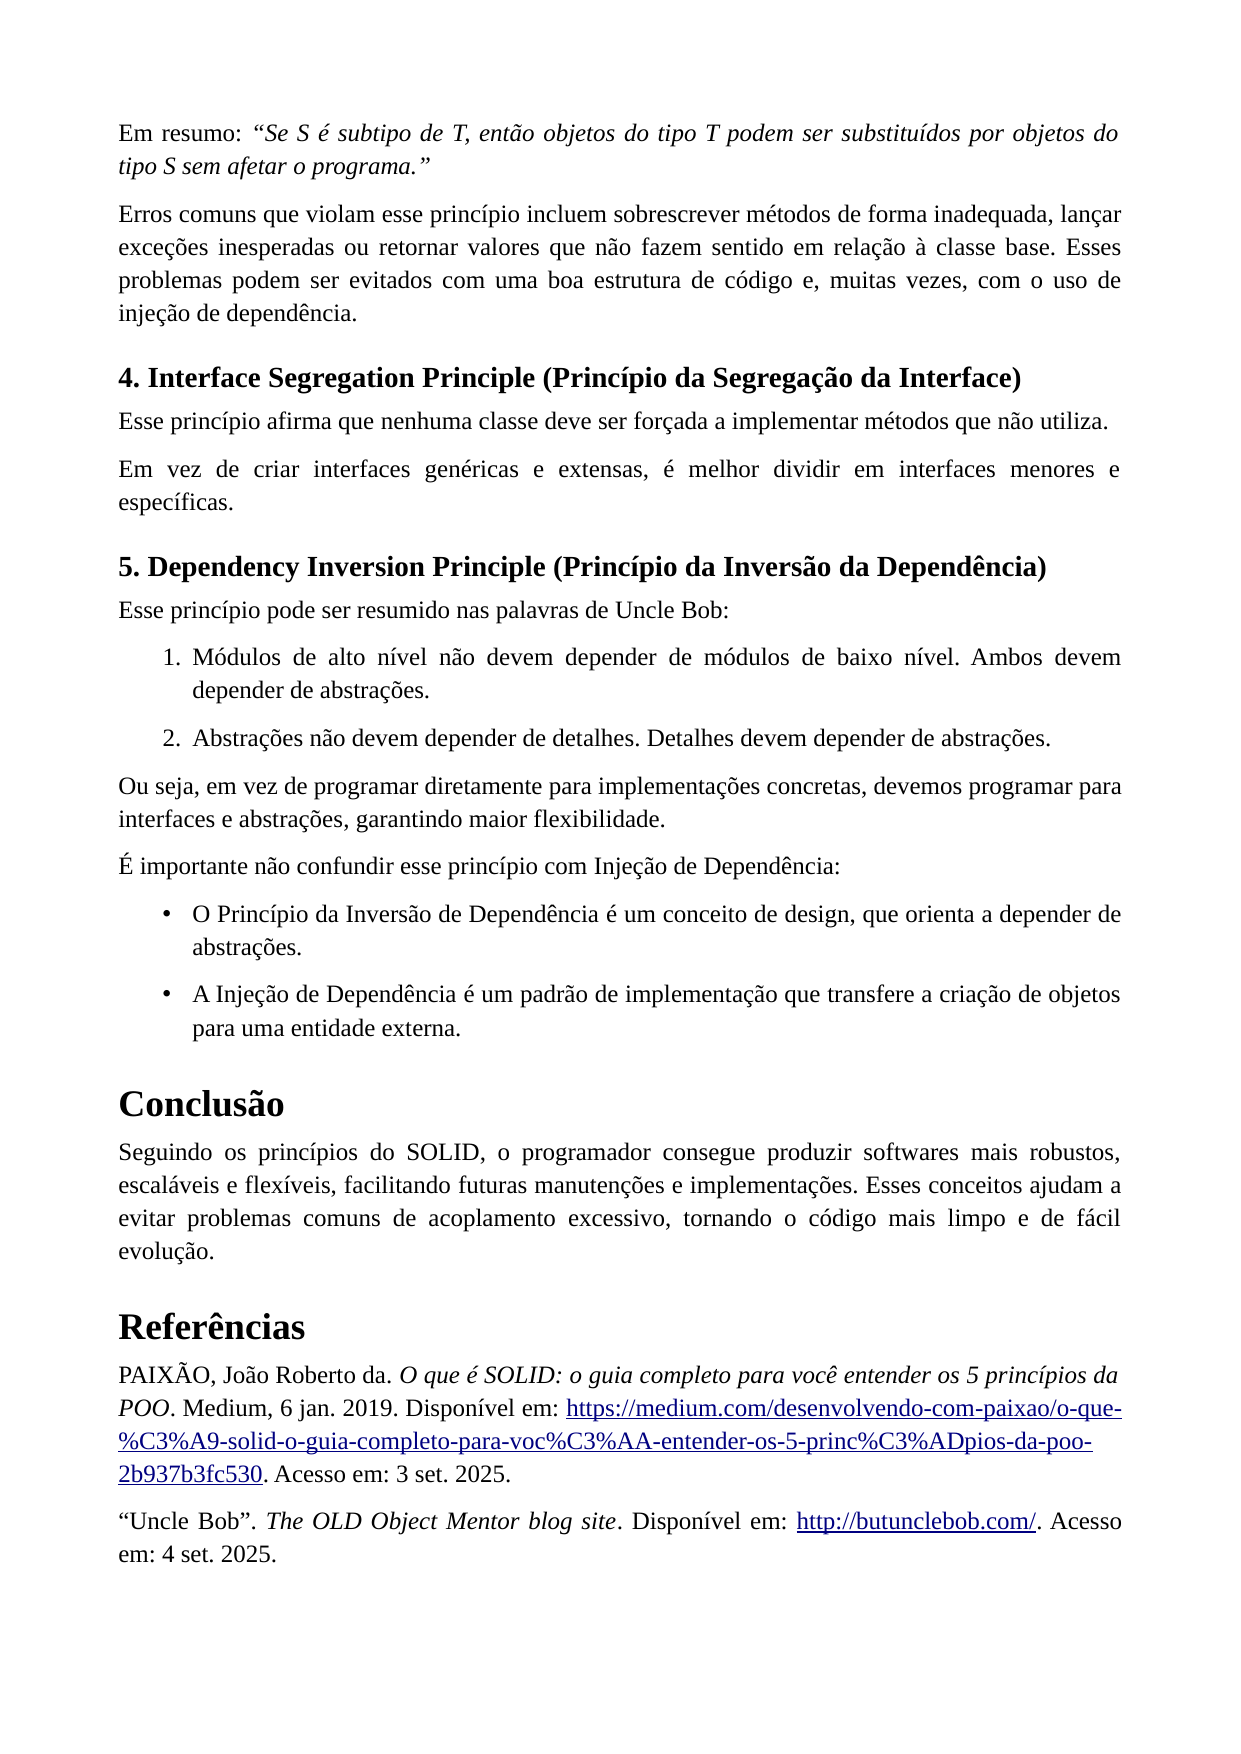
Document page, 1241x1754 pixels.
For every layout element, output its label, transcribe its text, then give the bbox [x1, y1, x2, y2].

subtitle Conclusão [118, 1081, 1122, 1124]
subtitle Referências [118, 1304, 1122, 1347]
text PAIXÃO, João Roberto da. O que é SOLID: o guia completo para você entender os 5 princípios da POO. Medium, 6 jan. 2019. Disponível em: https://medium.com/desenvolvendo-com-paixao/o-que-%C3%A9-solid-o-guia-completo-para-voc%C3%AA-entender-os-5-princ%C3%ADpios-da-poo-2b937b3fc530. Acesso em: 3 set. 2025. [118, 1360, 1122, 1488]
text Em resumo: “Se S é subtipo de T, então objetos do tipo T podem ser substituídos por objetos do tipo S sem afetar o programa.” [118, 118, 1122, 180]
text Esse princípio pode ser resumido nas palavras de Uncle Bob: [118, 595, 1122, 624]
list O Princípio da Inversão de Dependência é um conceito de design, que orienta a depender de abstrações. [162, 899, 1122, 961]
text É importante não confundir esse princípio com Injeção de Dependência: [118, 851, 1122, 880]
text Seguindo os princípios do SOLID, o programador consegue produzir softwares mais robustos, escaláveis e flexíveis, facilitando futuras manutenções e implementações. Esses conceitos ajudam a evitar problemas comuns de acoplamento excessivo, tornando o código mais limpo e de fácil evolução. [118, 1137, 1122, 1264]
list A Injeção de Dependência é um padrão de implementação que transfere a criação de objetos para uma entidade externa. [162, 979, 1122, 1041]
list Módulos de alto nível não devem depender de módulos de baixo nível. Ambos devem depender de abstrações. [162, 642, 1122, 704]
text Ou seja, em vez de programar diretamente para implementações concretas, devemos programar para interfaces e abstrações, garantindo maior flexibilidade. [118, 771, 1122, 832]
list Abstrações não devem depender de detalhes. Detalhes devem depender de abstrações. [162, 723, 1122, 752]
subtitle 5. Dependency Inversion Principle (Princípio da Inversão da Dependência) [118, 549, 1122, 582]
text Erros comuns que violam esse princípio incluem sobrescrever métodos de forma inadequada, lançar exceções inesperadas ou retornar valores que não fazem sentido em relação à classe base. Esses problemas podem ser evitados com uma boa estrutura de código e, muitas vezes, com o uso de injeção de dependência. [118, 199, 1122, 327]
text Esse princípio afirma que nenhuma classe deve ser forçada a implementar métodos que não utiliza. [118, 406, 1122, 435]
subtitle 4. Interface Segregation Principle (Princípio da Segregação da Interface) [118, 360, 1122, 393]
text Em vez de criar interfaces genéricas e extensas, é melhor dividir em interfaces menores e específicas. [118, 454, 1122, 515]
text “Uncle Bob”. The OLD Object Mentor blog site. Disponível em: http://butunclebob.com/. Acesso em: 4 set. 2025. [118, 1506, 1122, 1568]
